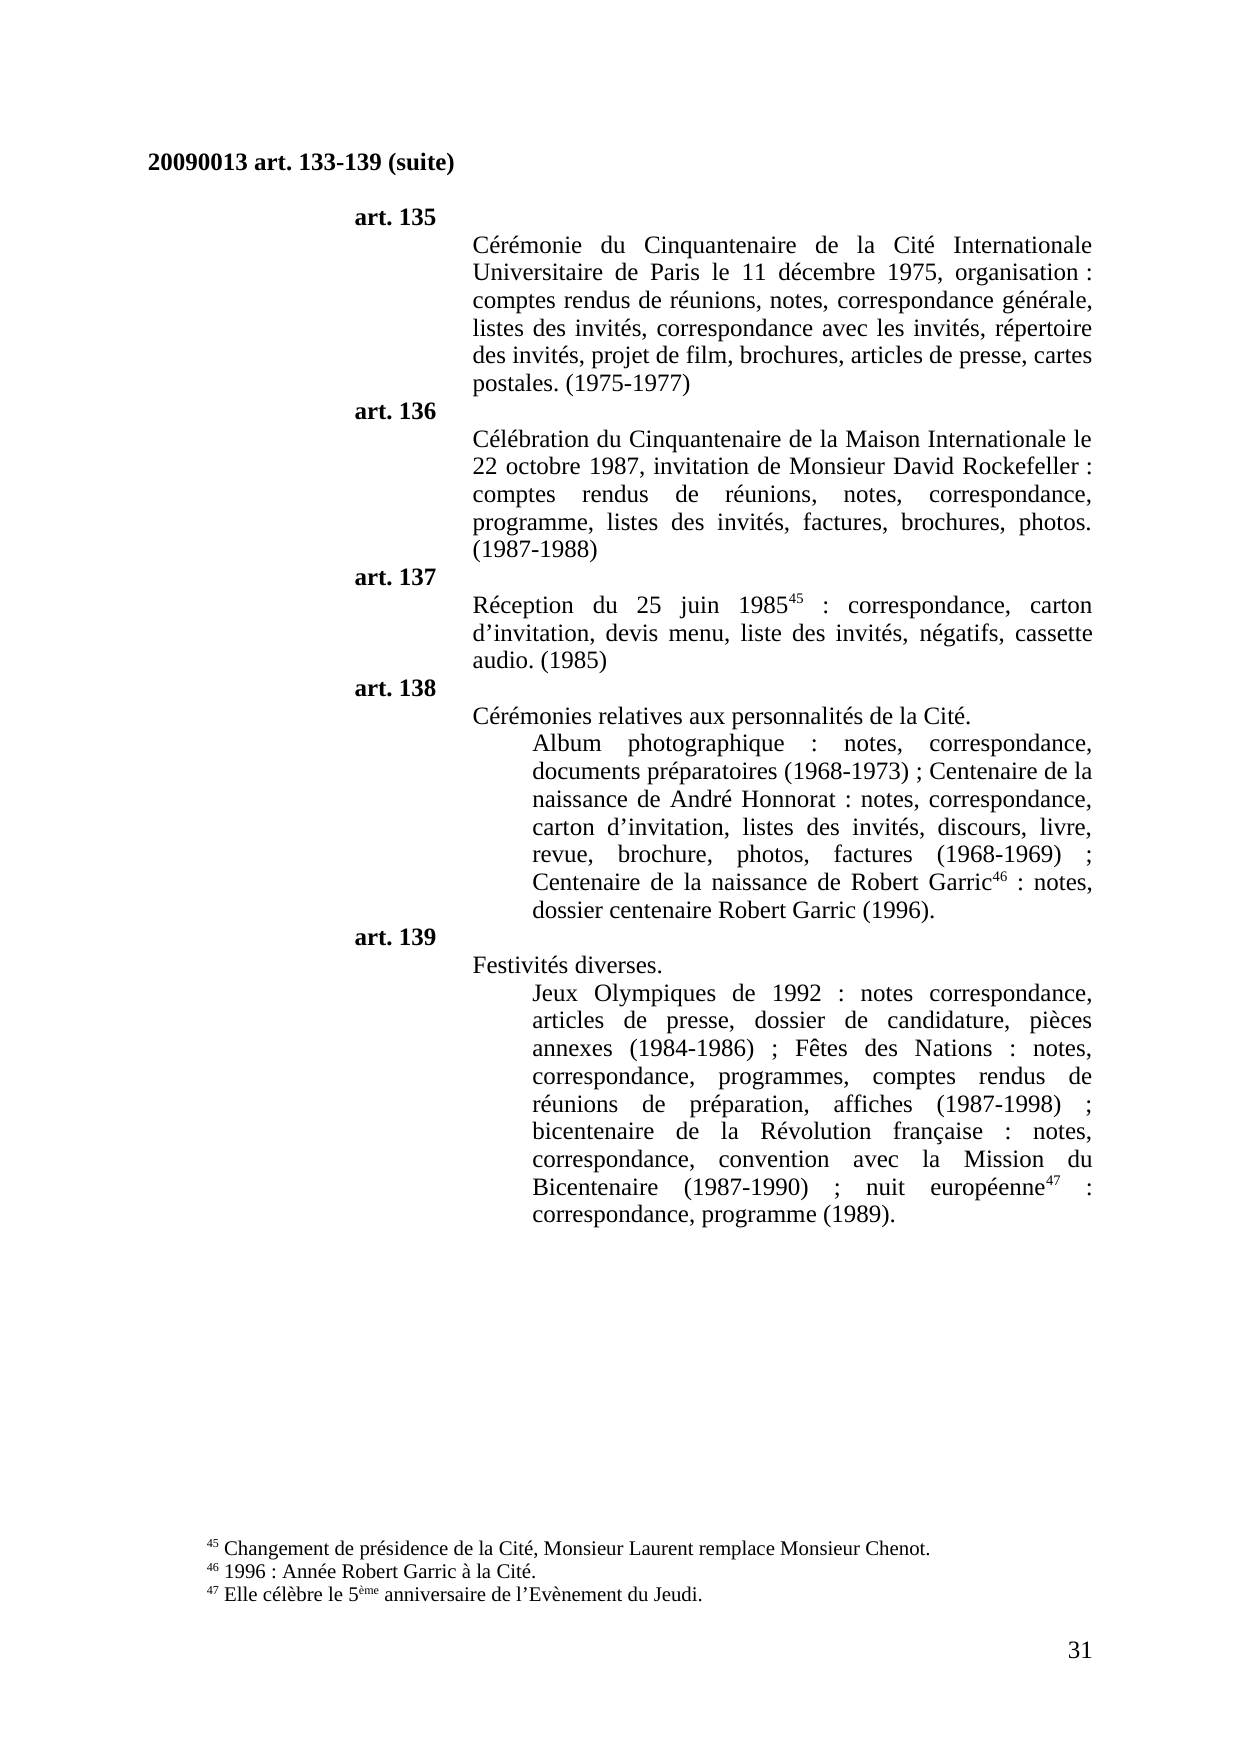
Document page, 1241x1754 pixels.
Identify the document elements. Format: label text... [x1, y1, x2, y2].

text Festivités diverses. [472, 951, 1093, 979]
text Célébration du Cinquantenaire de la Maison Internationale le 22 octobre 1987, invitation de Monsieur David Rockefeller : comptes rendus de réunions, notes, correspondance, programme, listes des invités, factures, brochures, photos. (1987-1988) [472, 425, 1093, 563]
text Changement de présidence de la Cité, Monsieur Laurent remplace Monsieur Chenot. [148, 1537, 1093, 1560]
text Cérémonies relatives aux personnalités de la Cité. [472, 702, 1093, 729]
text art. 136 [354, 397, 1093, 425]
text Cérémonie du Cinquantenaire de la Cité Internationale Universitaire de Paris le 11 décembre 1975, organisation : comptes rendus de réunions, notes, correspondance générale, listes des invités, correspondance avec les invités, répertoire des invités, projet de film, brochures, articles de presse, cartes postales. (1975-1977) [472, 231, 1093, 397]
text 20090013 art. 133-139 (suite) [148, 148, 1093, 175]
text Album photographique : notes, correspondance, documents préparatoires (1968-1973) ; Centenaire de la naissance de André Honnorat : notes, correspondance, carton d’invitation, listes des invités, discours, livre, revue, brochure, photos, factures (1968-1969) ; Centenaire de la naissance de Robert Garric : notes, dossier centenaire Robert Garric (1996). [532, 729, 1093, 923]
text 1996 : Année Robert Garric à la Cité. [148, 1560, 1093, 1583]
text art. 139 [354, 923, 1093, 951]
text Jeux Olympiques de 1992 : notes correspondance, articles de presse, dossier de candidature, pièces annexes (1984-1986) ; Fêtes des Nations : notes, correspondance, programmes, comptes rendus de réunions de préparation, affiches (1987-1998) ; bicentenaire de la Révolution française : notes, correspondance, convention avec la Mission du Bicentenaire (1987-1990) ; nuit européenne : correspondance, programme (1989). [532, 979, 1093, 1228]
text art. 135 [354, 203, 1093, 231]
text Réception du 25 juin 1985 : correspondance, carton d’invitation, devis menu, liste des invités, négatifs, cassette audio. (1985) [472, 591, 1093, 674]
text art. 137 [354, 563, 1093, 591]
text Elle célèbre le 5ème anniversaire de l’Evènement du Jeudi. [148, 1583, 1093, 1606]
text art. 138 [354, 674, 1093, 702]
